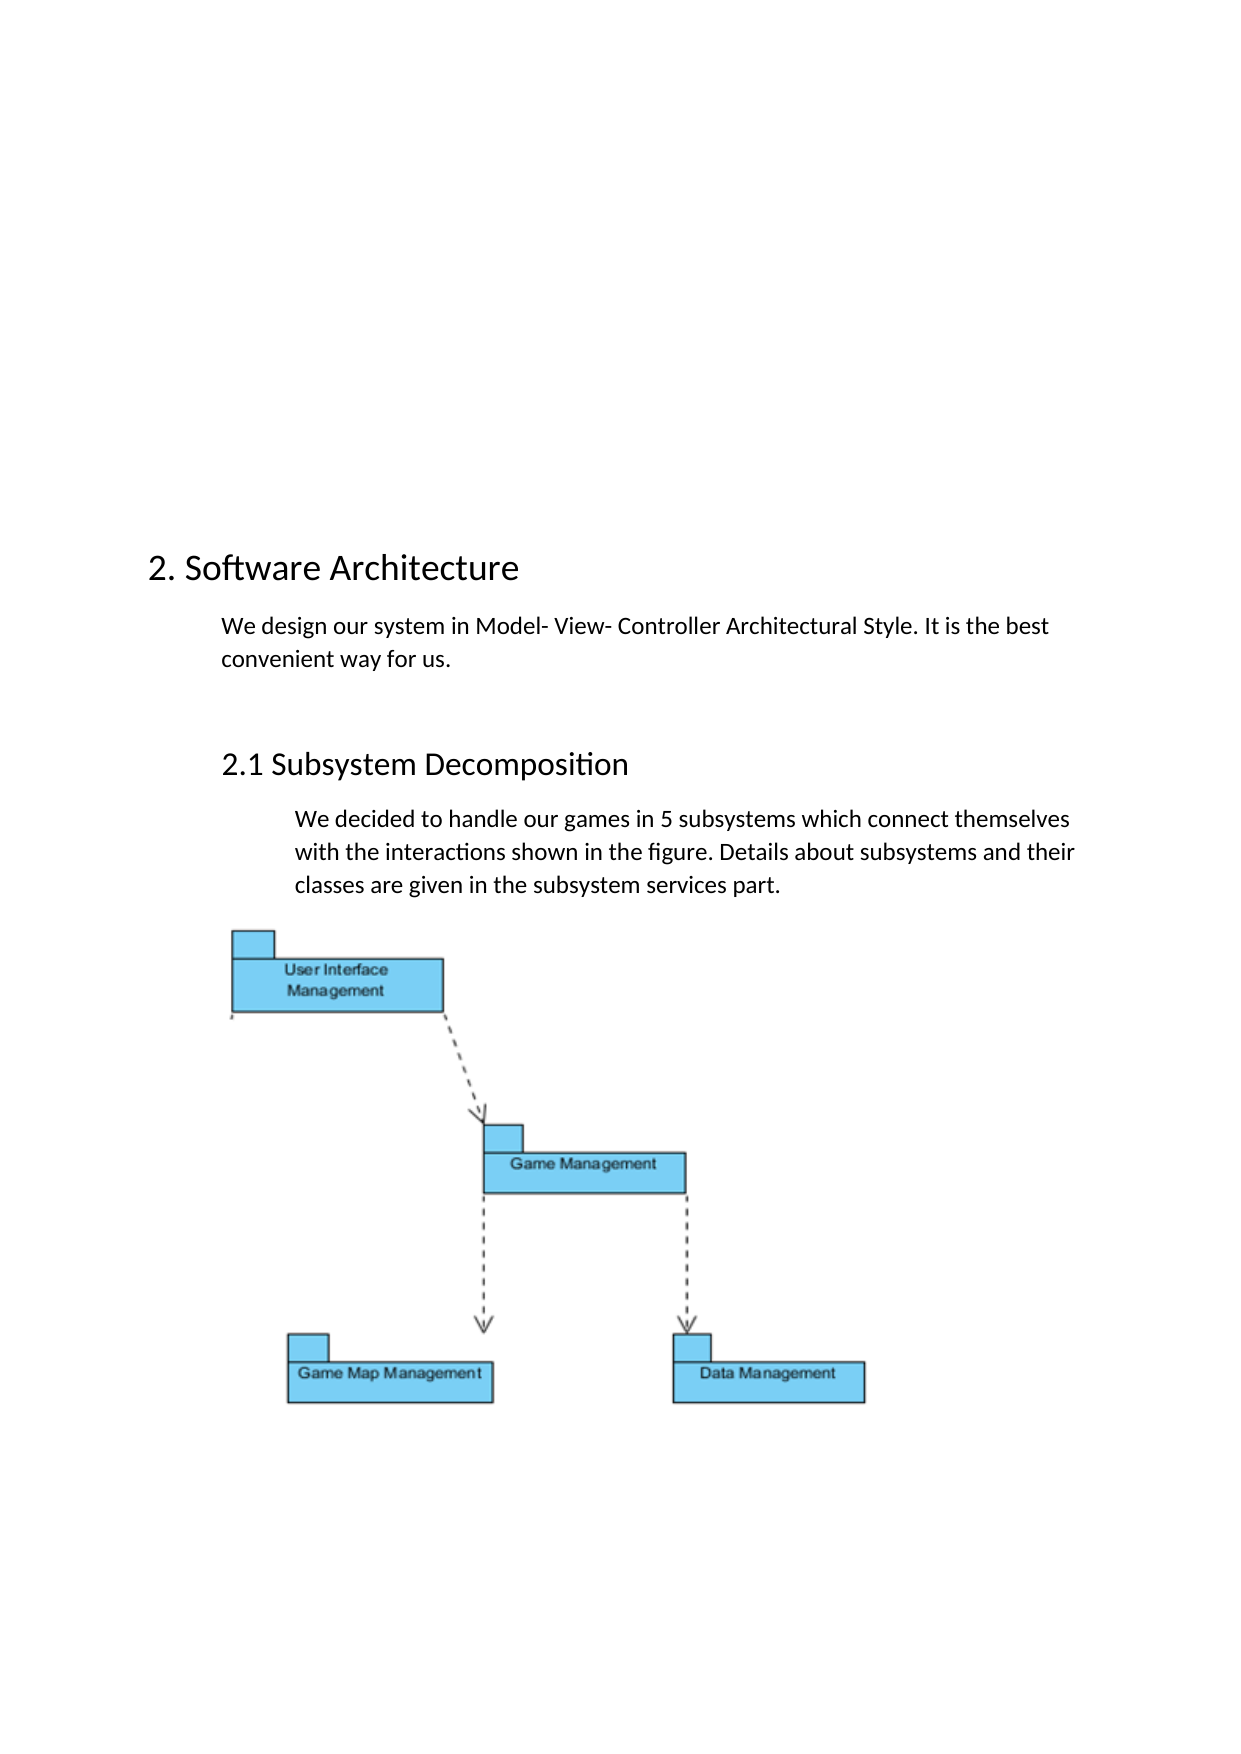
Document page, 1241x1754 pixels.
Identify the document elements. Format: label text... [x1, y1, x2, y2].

text 2.1 Subsystem Decomposition [148, 742, 1093, 783]
text 2. Software Architecture [148, 544, 1093, 590]
picture [147, 918, 950, 1521]
text We design our system in Model- View- Controller Architectural Style. It is the best convenient way for us. [221, 610, 1093, 674]
text We decided to handle our games in 5 subsystems which connect themselves with the interactions shown in the figure. Details about subsystems and their classes are given in the subsystem services part. [294, 803, 1093, 899]
